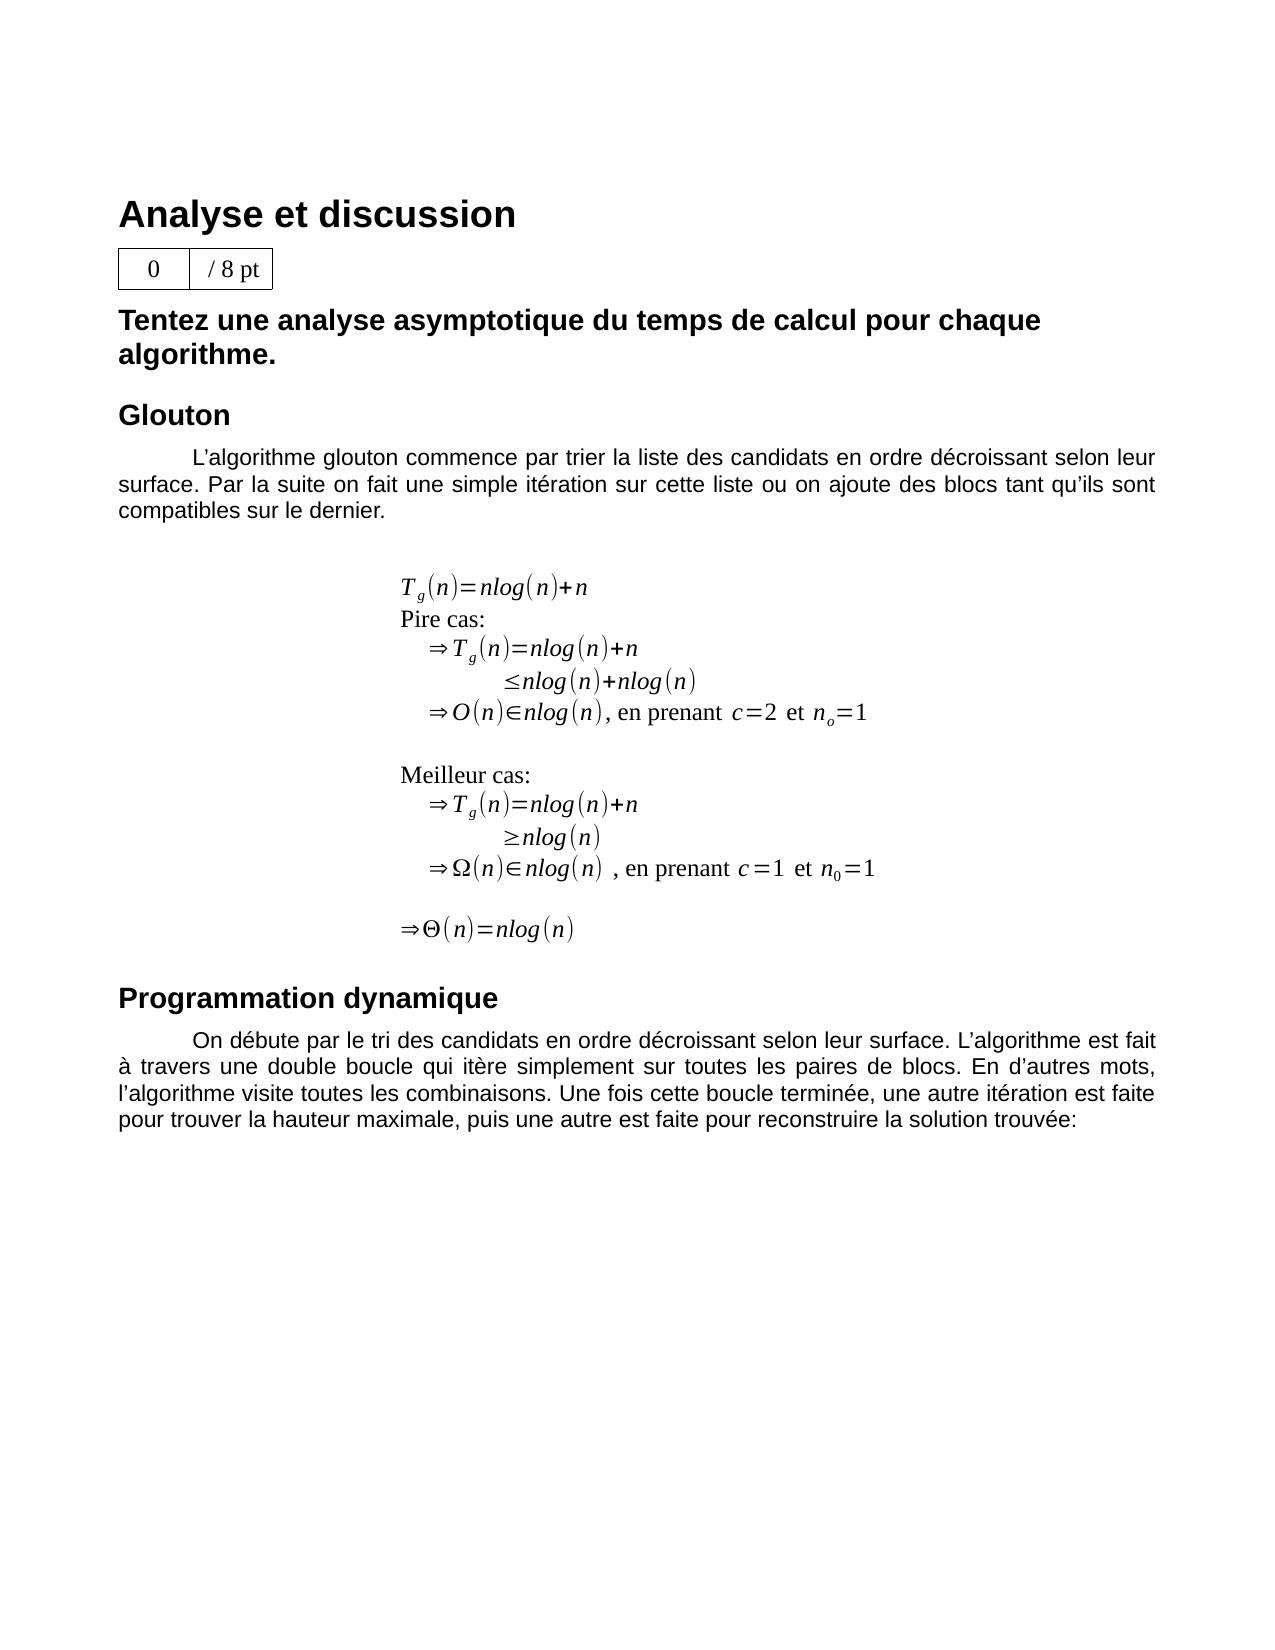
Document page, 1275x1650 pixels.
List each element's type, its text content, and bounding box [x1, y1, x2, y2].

text On débute par le tri des candidats en ordre décroissant selon leur surface. L’algorithme est fait à travers une double boucle qui itère simplement sur toutes les paires de blocs. En d’autres mots, l’algorithme visite toutes les combinaisons. Une fois cette boucle terminée, une autre itération est faite pour trouver la hauteur maximale, puis une autre est faite pour reconstruire la solution trouvée: [118, 1027, 1157, 1132]
subtitle Glouton [118, 398, 1157, 432]
subtitle Analyse et discussion [118, 192, 1157, 236]
text L’algorithme glouton commence par trier la liste des candidats en ordre décroissant selon leur surface. Par la suite on fait une simple itération sur cette liste ou on ajoute des blocs tant qu’ils sont compatibles sur le dernier. [118, 444, 1157, 523]
table_header / 8 pt [190, 249, 272, 289]
subtitle Tentez une analyse asymptotique du temps de calcul pour chaque algorithme. [118, 303, 1157, 371]
table_header 0 [119, 249, 189, 289]
subtitle Programmation dynamique [118, 981, 1157, 1014]
